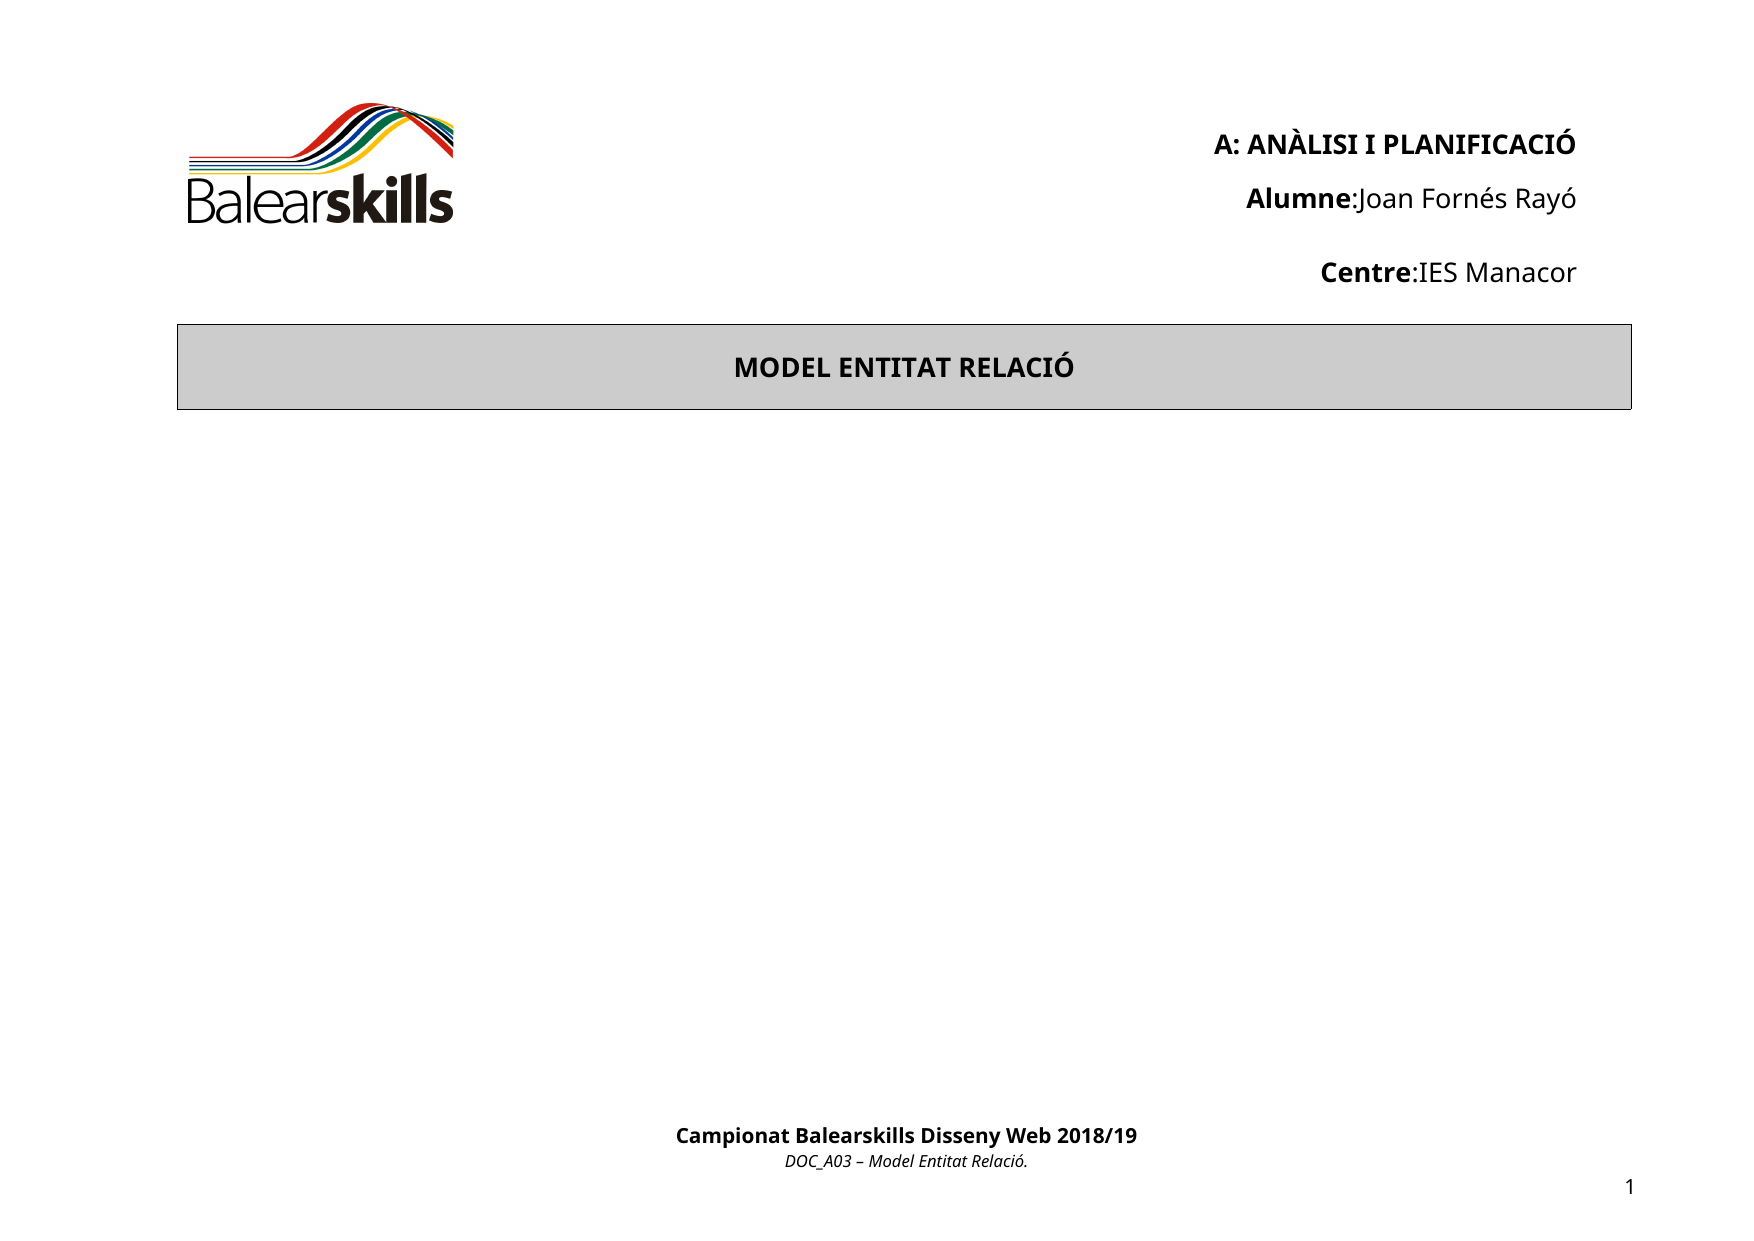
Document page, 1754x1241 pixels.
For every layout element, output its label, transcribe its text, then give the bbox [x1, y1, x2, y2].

table_header MODEL ENTITAT RELACIÓ [178, 325, 1631, 409]
picture [177, 89, 465, 230]
